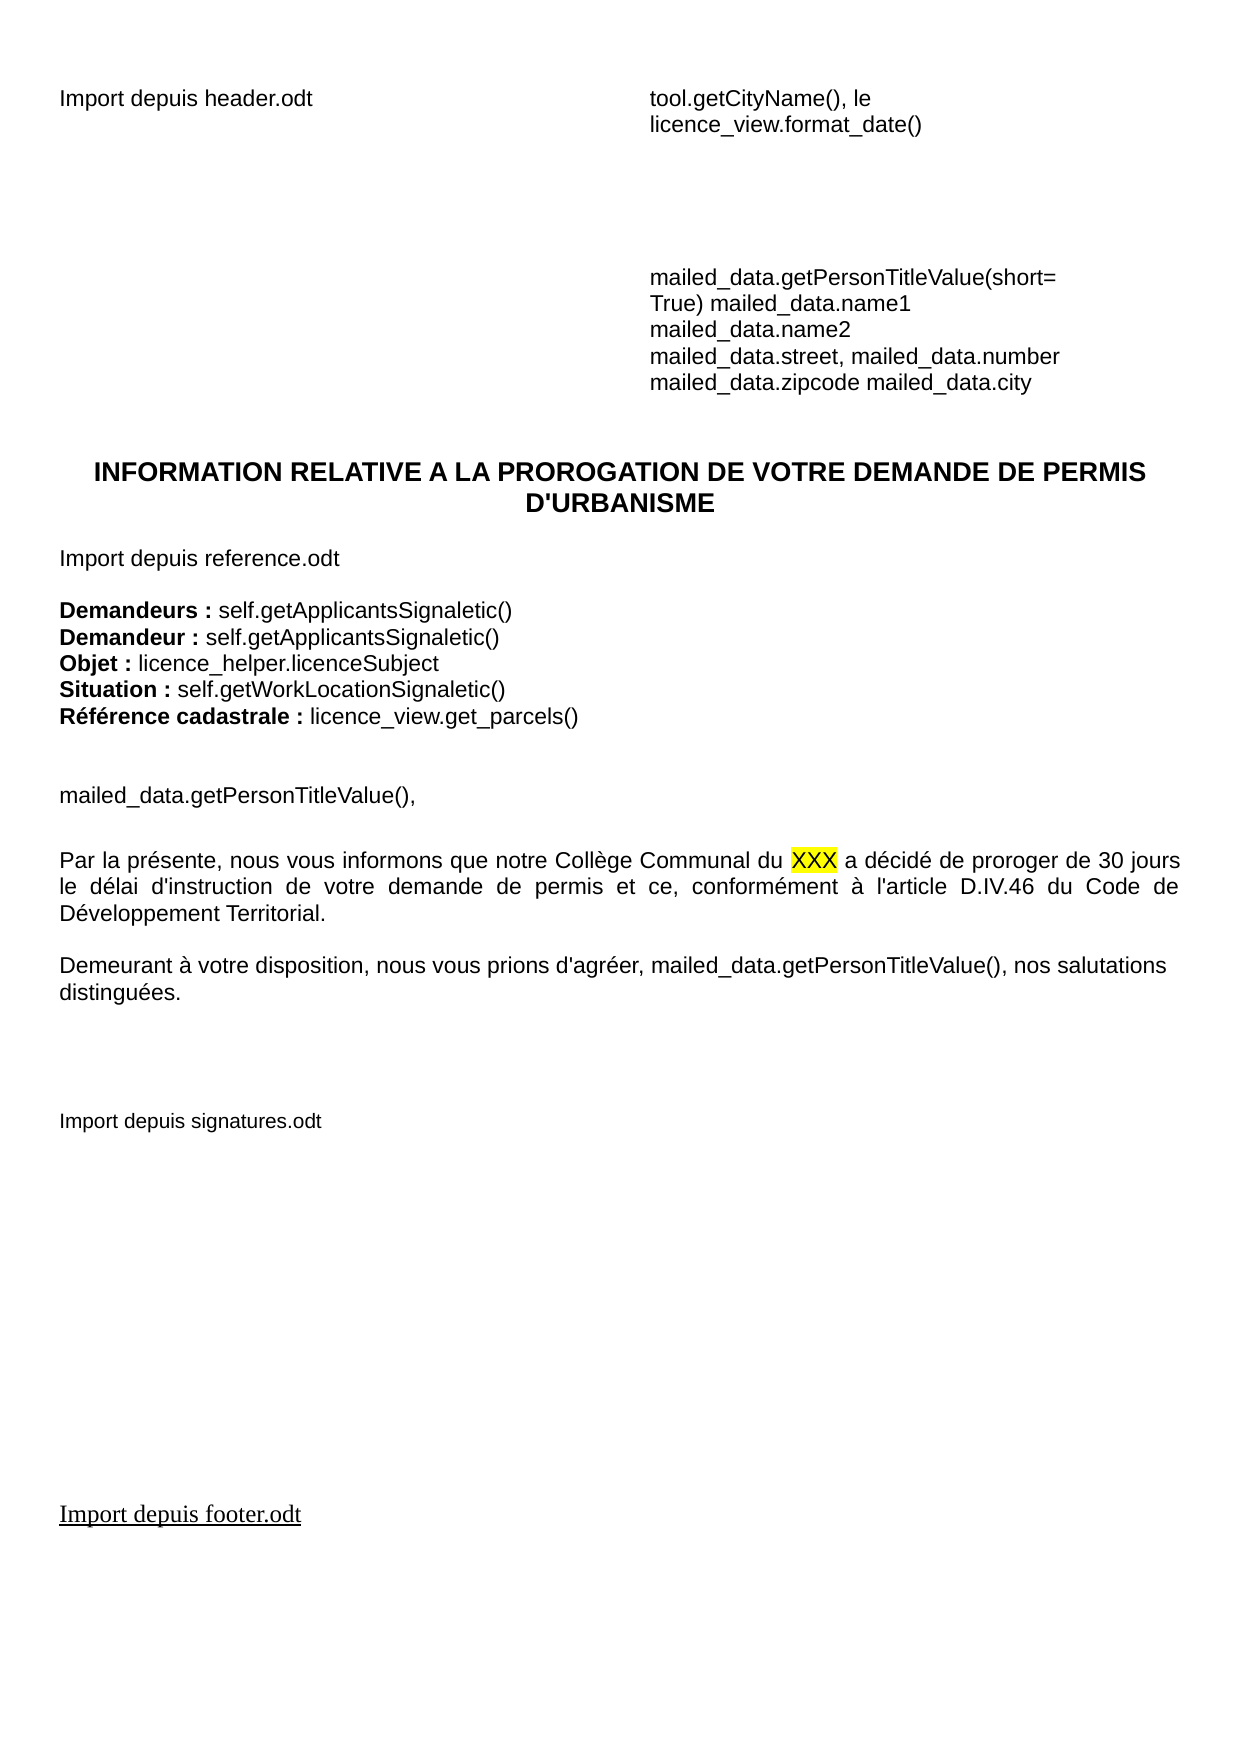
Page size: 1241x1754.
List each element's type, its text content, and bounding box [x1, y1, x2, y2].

title INFORMATION RELATIVE A LA PROROGATION DE VOTRE DEMANDE DE PERMIS D'URBANISME [59, 456, 1181, 518]
table_header tool.getCityName(), le licence_view.format_date() mailed_data.getPersonTitleValue(short=True) mailed_data.name1 mailed_data.name2 mailed_data.street, mailed_data.number mailed_data.zipcode mailed_data.city [650, 85, 1064, 408]
text Demandeurs : self.getApplicantsSignaletic() [59, 597, 1181, 624]
text Référence cadastrale : licence_view.get_parcels() [59, 703, 1181, 729]
text Par la présente, nous vous informons que notre Collège Communal du XXX a décidé de proroger de 30 jours le délai d'instruction de votre demande de permis et ce, conformément à l'article D.IV.46 du Code de Développement Territorial. [59, 847, 1181, 926]
text Import depuis reference.odt [59, 544, 1181, 571]
text mailed_data.getPersonTitleValue(), [59, 782, 1181, 808]
text Import depuis signatures.odt [59, 1109, 1181, 1133]
text Demandeur : self.getApplicantsSignaletic() [59, 624, 1181, 650]
table_header Import depuis header.odt [59, 85, 649, 408]
text Objet : licence_helper.licenceSubject [59, 650, 1181, 676]
text Demeurant à votre disposition, nous vous prions d'agréer, mailed_data.getPersonTitleValue(), nos salutations distinguées. [59, 952, 1181, 1005]
text Situation : self.getWorkLocationSignaletic() [59, 676, 1181, 703]
